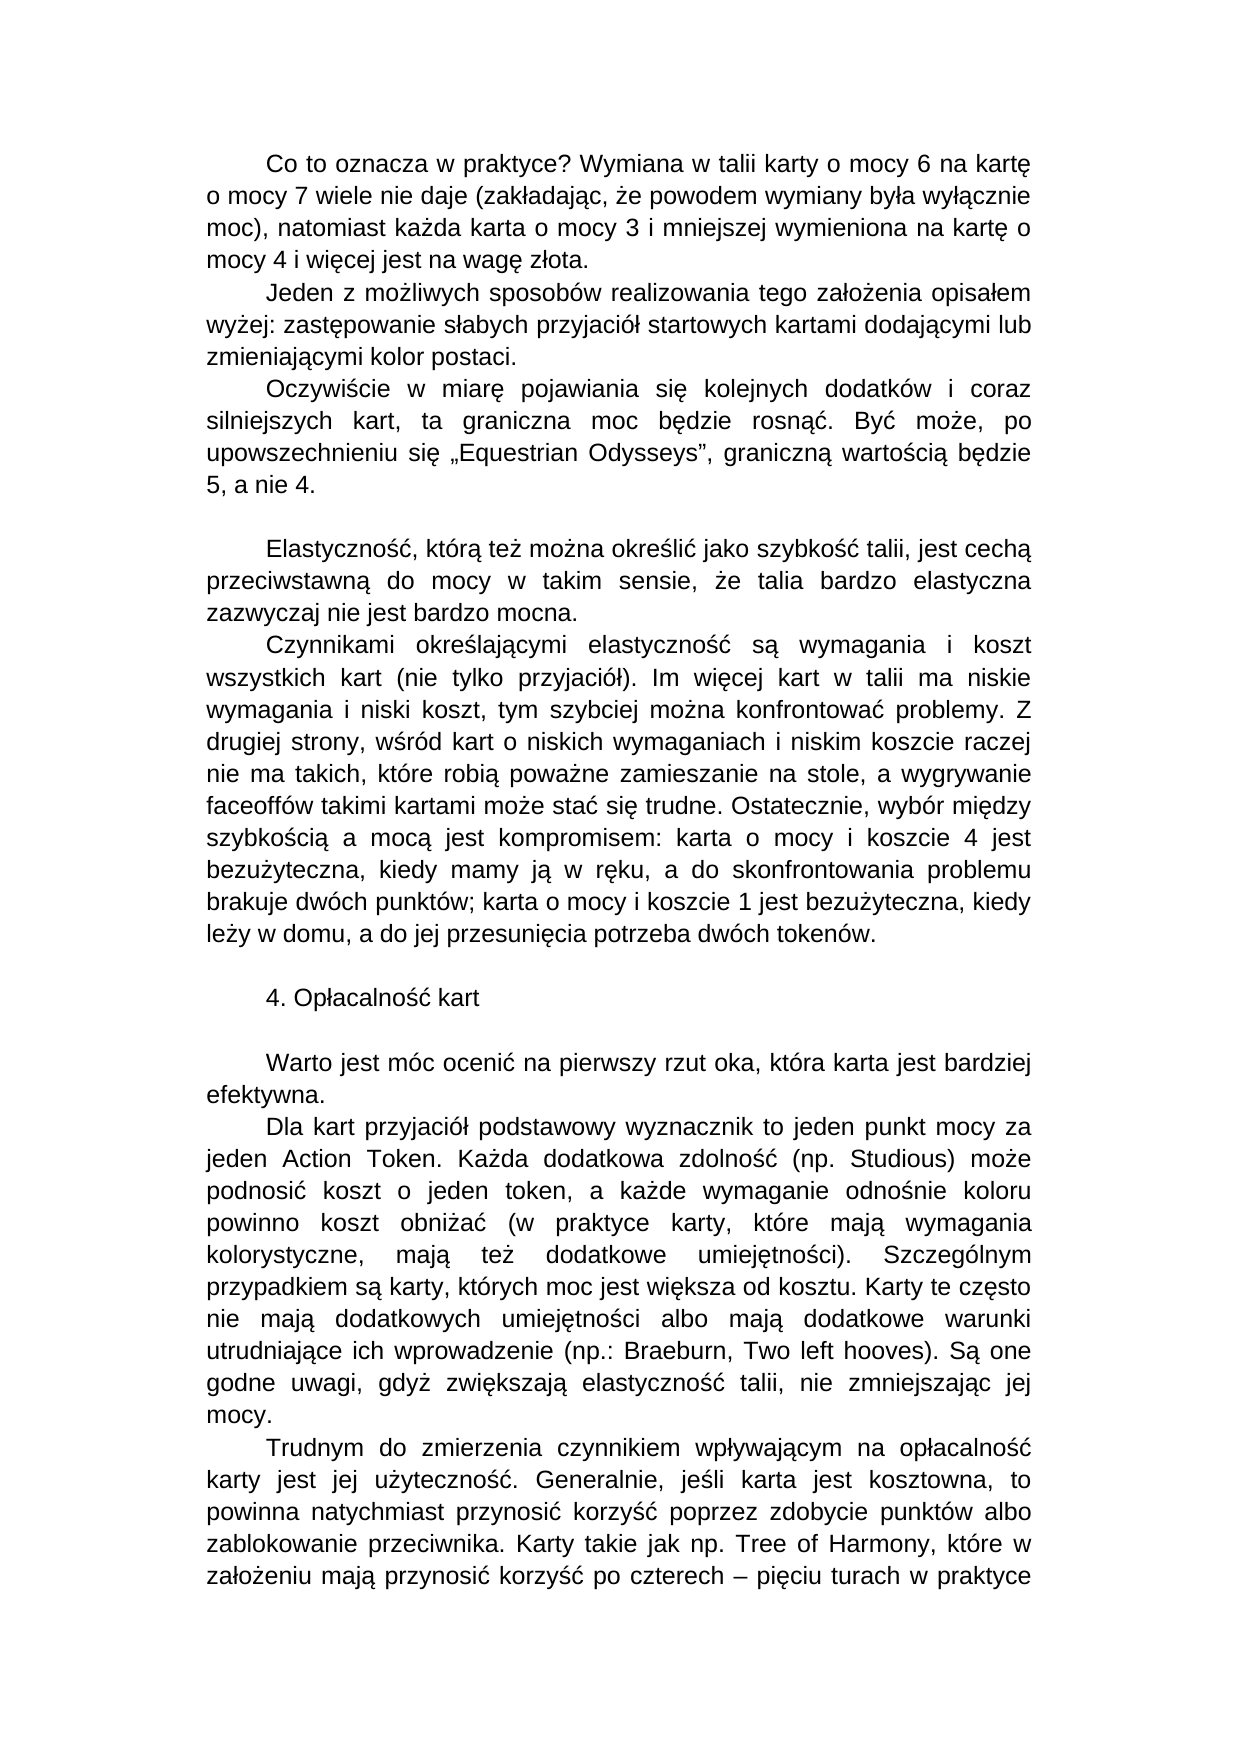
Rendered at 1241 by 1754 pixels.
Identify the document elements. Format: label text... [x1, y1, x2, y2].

text Warto jest móc ocenić na pierwszy rzut oka, która karta jest bardziej efektywna. [206, 1048, 1033, 1108]
text Elastyczność, którą też można określić jako szybkość talii, jest cechą przeciwstawną do mocy w takim sensie, że talia bardzo elastyczna zazwyczaj nie jest bardzo mocna. [206, 535, 1033, 627]
text Jeden z możliwych sposobów realizowania tego założenia opisałem wyżej: zastępowanie słabych przyjaciół startowych kartami dodającymi lub zmieniającymi kolor postaci. [206, 278, 1033, 370]
text Trudnym do zmierzenia czynnikiem wpływającym na opłacalność karty jest jej użyteczność. Generalnie, jeśli karta jest kosztowna, to powinna natychmiast przynosić korzyść poprzez zdobycie punktów albo zablokowanie przeciwnika. Karty takie jak np. Tree of Harmony, które w założeniu mają przynosić korzyść po czterech – pięciu turach w praktyce [206, 1433, 1033, 1589]
text Oczywiście w miarę pojawiania się kolejnych dodatków i coraz silniejszych kart, ta graniczna moc będzie rosnąć. Być może, po upowszechnieniu się „Equestrian Odysseys”, graniczną wartością będzie 5, a nie 4. [206, 374, 1033, 499]
text 4. Opłacalność kart [206, 984, 1033, 1012]
text Co to oznacza w praktyce? Wymiana w talii karty o mocy 6 na kartę o mocy 7 wiele nie daje (zakładając, że powodem wymiany była wyłącznie moc), natomiast każda karta o mocy 3 i mniejszej wymieniona na kartę o mocy 4 i więcej jest na wagę złota. [206, 150, 1033, 274]
text Dla kart przyjaciół podstawowy wyznacznik to jeden punkt mocy za jeden Action Token. Każda dodatkowa zdolność (np. Studious) może podnosić koszt o jeden token, a każde wymaganie odnośnie koloru powinno koszt obniżać (w praktyce karty, które mają wymagania kolorystyczne, mają też dodatkowe umiejętności). Szczególnym przypadkiem są karty, których moc jest większa od kosztu. Karty te często nie mają dodatkowych umiejętności albo mają dodatkowe warunki utrudniające ich wprowadzenie (np.: Braeburn, Two left hooves). Są one godne uwagi, gdyż zwiększają elastyczność talii, nie zmniejszając jej mocy. [206, 1112, 1033, 1429]
text Czynnikami określającymi elastyczność są wymagania i koszt wszystkich kart (nie tylko przyjaciół). Im więcej kart w talii ma niskie wymagania i niski koszt, tym szybciej można konfrontować problemy. Z drugiej strony, wśród kart o niskich wymaganiach i niskim koszcie raczej nie ma takich, które robią poważne zamieszanie na stole, a wygrywanie faceoffów takimi kartami może stać się trudne. Ostatecznie, wybór między szybkością a mocą jest kompromisem: karta o mocy i koszcie 4 jest bezużyteczna, kiedy mamy ją w ręku, a do skonfrontowania problemu brakuje dwóch punktów; karta o mocy i koszcie 1 jest bezużyteczna, kiedy leży w domu, a do jej przesunięcia potrzeba dwóch tokenów. [206, 631, 1033, 948]
